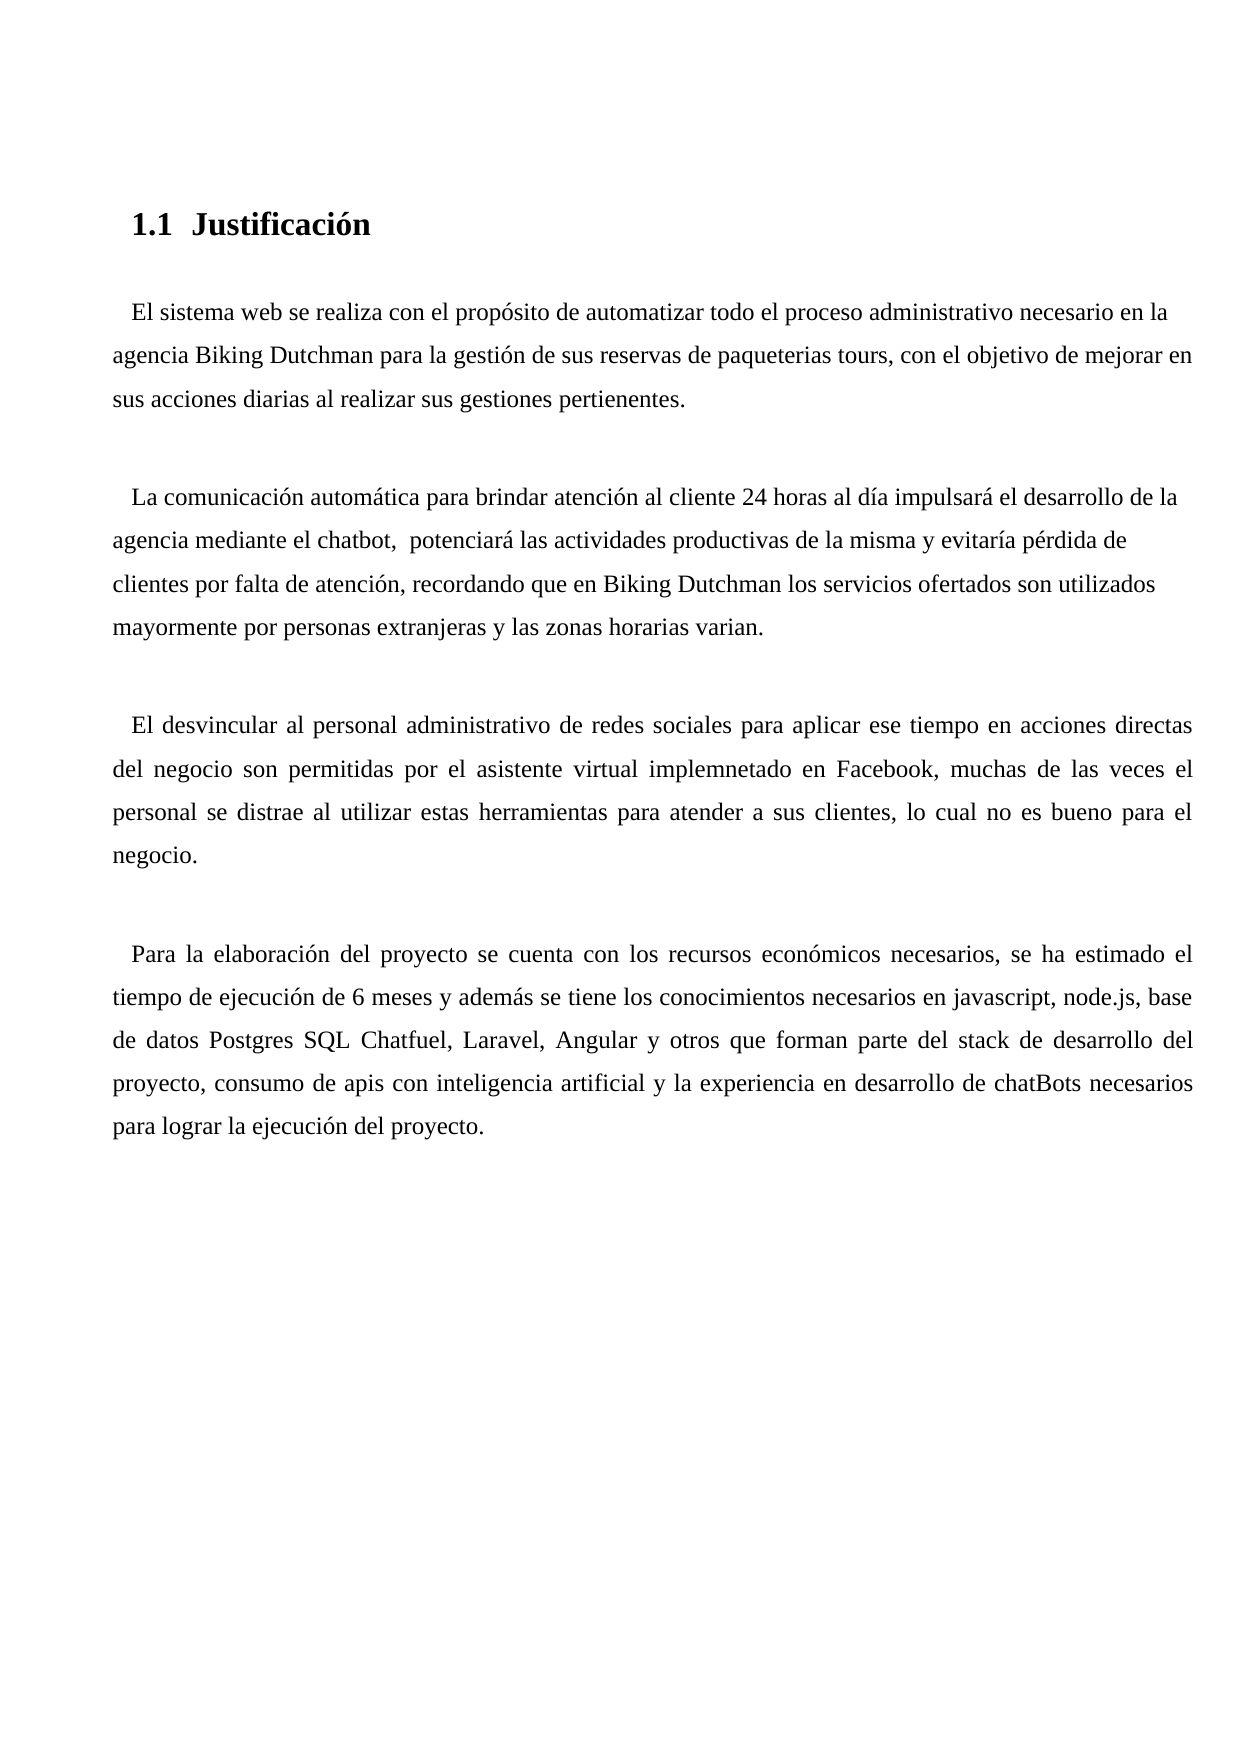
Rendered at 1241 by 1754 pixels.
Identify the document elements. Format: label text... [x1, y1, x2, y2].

text El desvincular al personal administrativo de redes sociales para aplicar ese tiempo en acciones directas del negocio son permitidas por el asistente virtual implemnetado en Facebook, muchas de las veces el personal se distrae al utilizar estas herramientas para atender a sus clientes, lo cual no es bueno para el negocio. [112, 711, 1194, 869]
text La comunicación automática para brindar atención al cliente 24 horas al día impulsará el desarrollo de la agencia mediante el chatbot, potenciará las actividades productivas de la misma y evitaría pérdida de clientes por falta de atención, recordando que en Biking Dutchman los servicios ofertados son utilizados mayormente por personas extranjeras y las zonas horarias varian. [112, 482, 1194, 641]
subtitle Justificación [131, 204, 1194, 243]
text Para la elaboración del proyecto se cuenta con los recursos económicos necesarios, se ha estimado el tiempo de ejecución de 6 meses y además se tiene los conocimientos necesarios en javascript, node.js, base de datos Postgres SQL Chatfuel, Laravel, Angular y otros que forman parte del stack de desarrollo del proyecto, consumo de apis con inteligencia artificial y la experiencia en desarrollo de chatBots necesarios para lograr la ejecución del proyecto. [112, 939, 1194, 1140]
text El sistema web se realiza con el propósito de automatizar todo el proceso administrativo necesario en la agencia Biking Dutchman para la gestión de sus reservas de paqueterias tours, con el objetivo de mejorar en sus acciones diarias al realizar sus gestiones pertienentes. [112, 297, 1194, 412]
